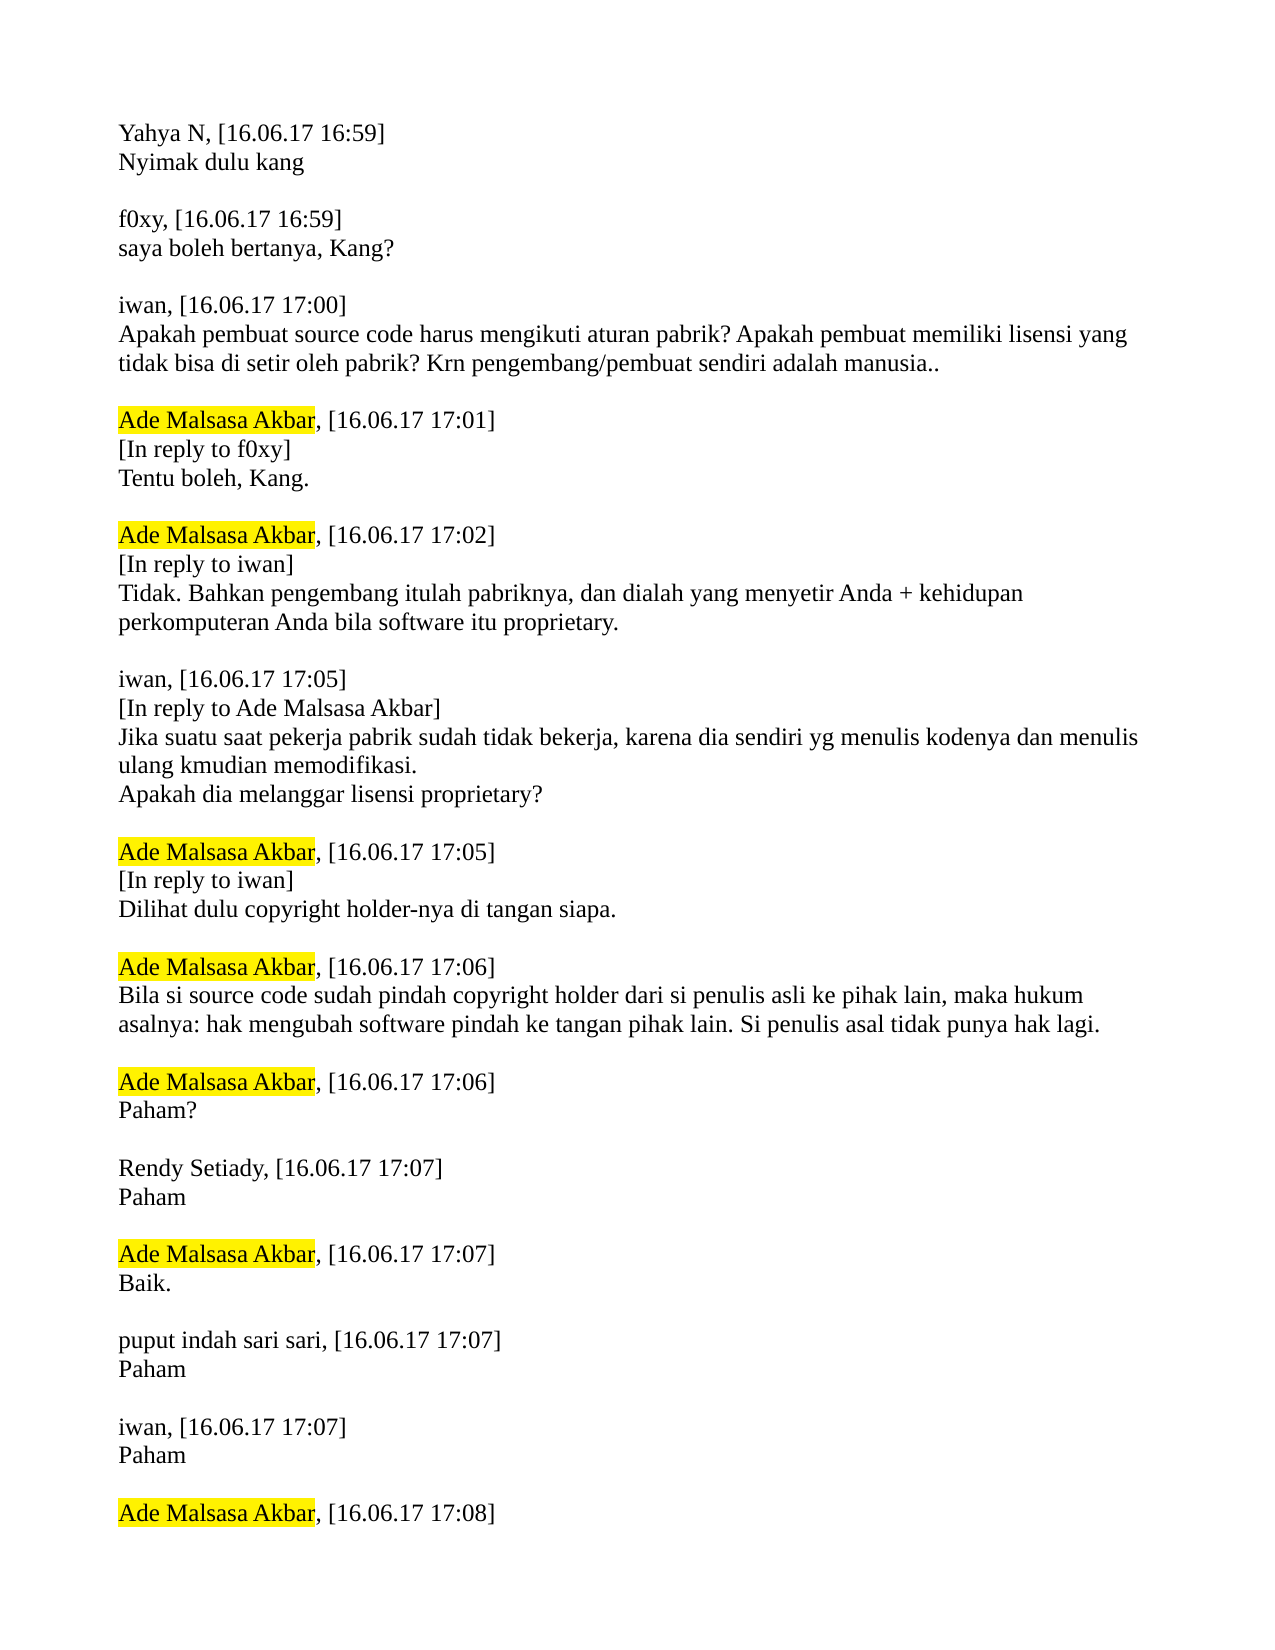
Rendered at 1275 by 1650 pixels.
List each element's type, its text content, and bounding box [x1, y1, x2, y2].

text [In reply to iwan] [118, 866, 1157, 894]
text Paham [118, 1182, 1157, 1211]
text Baik. [118, 1268, 1157, 1297]
text iwan, [16.06.17 17:05] [118, 664, 1157, 693]
text Dilihat dulu copyright holder-nya di tangan siapa. [118, 894, 1157, 923]
text Tentu boleh, Kang. [118, 463, 1157, 492]
text [In reply to f0xy] [118, 434, 1157, 463]
text Ade Malsasa Akbar, [16.06.17 17:07] [118, 1239, 1157, 1268]
text Yahya N, [16.06.17 16:59] [118, 118, 1157, 147]
text Paham? [118, 1096, 1157, 1124]
text Ade Malsasa Akbar, [16.06.17 17:08] [118, 1498, 1157, 1527]
text Ade Malsasa Akbar, [16.06.17 17:06] [118, 1067, 1157, 1096]
text Paham [118, 1441, 1157, 1469]
text Tidak. Bahkan pengembang itulah pabriknya, dan dialah yang menyetir Anda + kehidupan perkomputeran Anda bila software itu proprietary. [118, 578, 1157, 636]
text [In reply to iwan] [118, 549, 1157, 578]
text Rendy Setiady, [16.06.17 17:07] [118, 1153, 1157, 1182]
text [In reply to Ade Malsasa Akbar] [118, 693, 1157, 722]
text Nyimak dulu kang [118, 147, 1157, 176]
text Ade Malsasa Akbar, [16.06.17 17:05] [118, 837, 1157, 866]
text Ade Malsasa Akbar, [16.06.17 17:01] [118, 406, 1157, 434]
text f0xy, [16.06.17 16:59] [118, 204, 1157, 233]
text Bila si source code sudah pindah copyright holder dari si penulis asli ke pihak lain, maka hukum asalnya: hak mengubah software pindah ke tangan pihak lain. Si penulis asal tidak punya hak lagi. [118, 981, 1157, 1038]
text Apakah pembuat source code harus mengikuti aturan pabrik? Apakah pembuat memiliki lisensi yang tidak bisa di setir oleh pabrik? Krn pengembang/pembuat sendiri adalah manusia.. [118, 319, 1157, 377]
text Jika suatu saat pekerja pabrik sudah tidak bekerja, karena dia sendiri yg menulis kodenya dan menulis ulang kmudian memodifikasi. [118, 722, 1157, 779]
text iwan, [16.06.17 17:00] [118, 291, 1157, 319]
text Ade Malsasa Akbar, [16.06.17 17:06] [118, 952, 1157, 981]
text Apakah dia melanggar lisensi proprietary? [118, 779, 1157, 808]
text Ade Malsasa Akbar, [16.06.17 17:02] [118, 521, 1157, 549]
text iwan, [16.06.17 17:07] [118, 1412, 1157, 1441]
text saya boleh bertanya, Kang? [118, 233, 1157, 262]
text Paham [118, 1354, 1157, 1383]
text puput indah sari sari, [16.06.17 17:07] [118, 1326, 1157, 1354]
